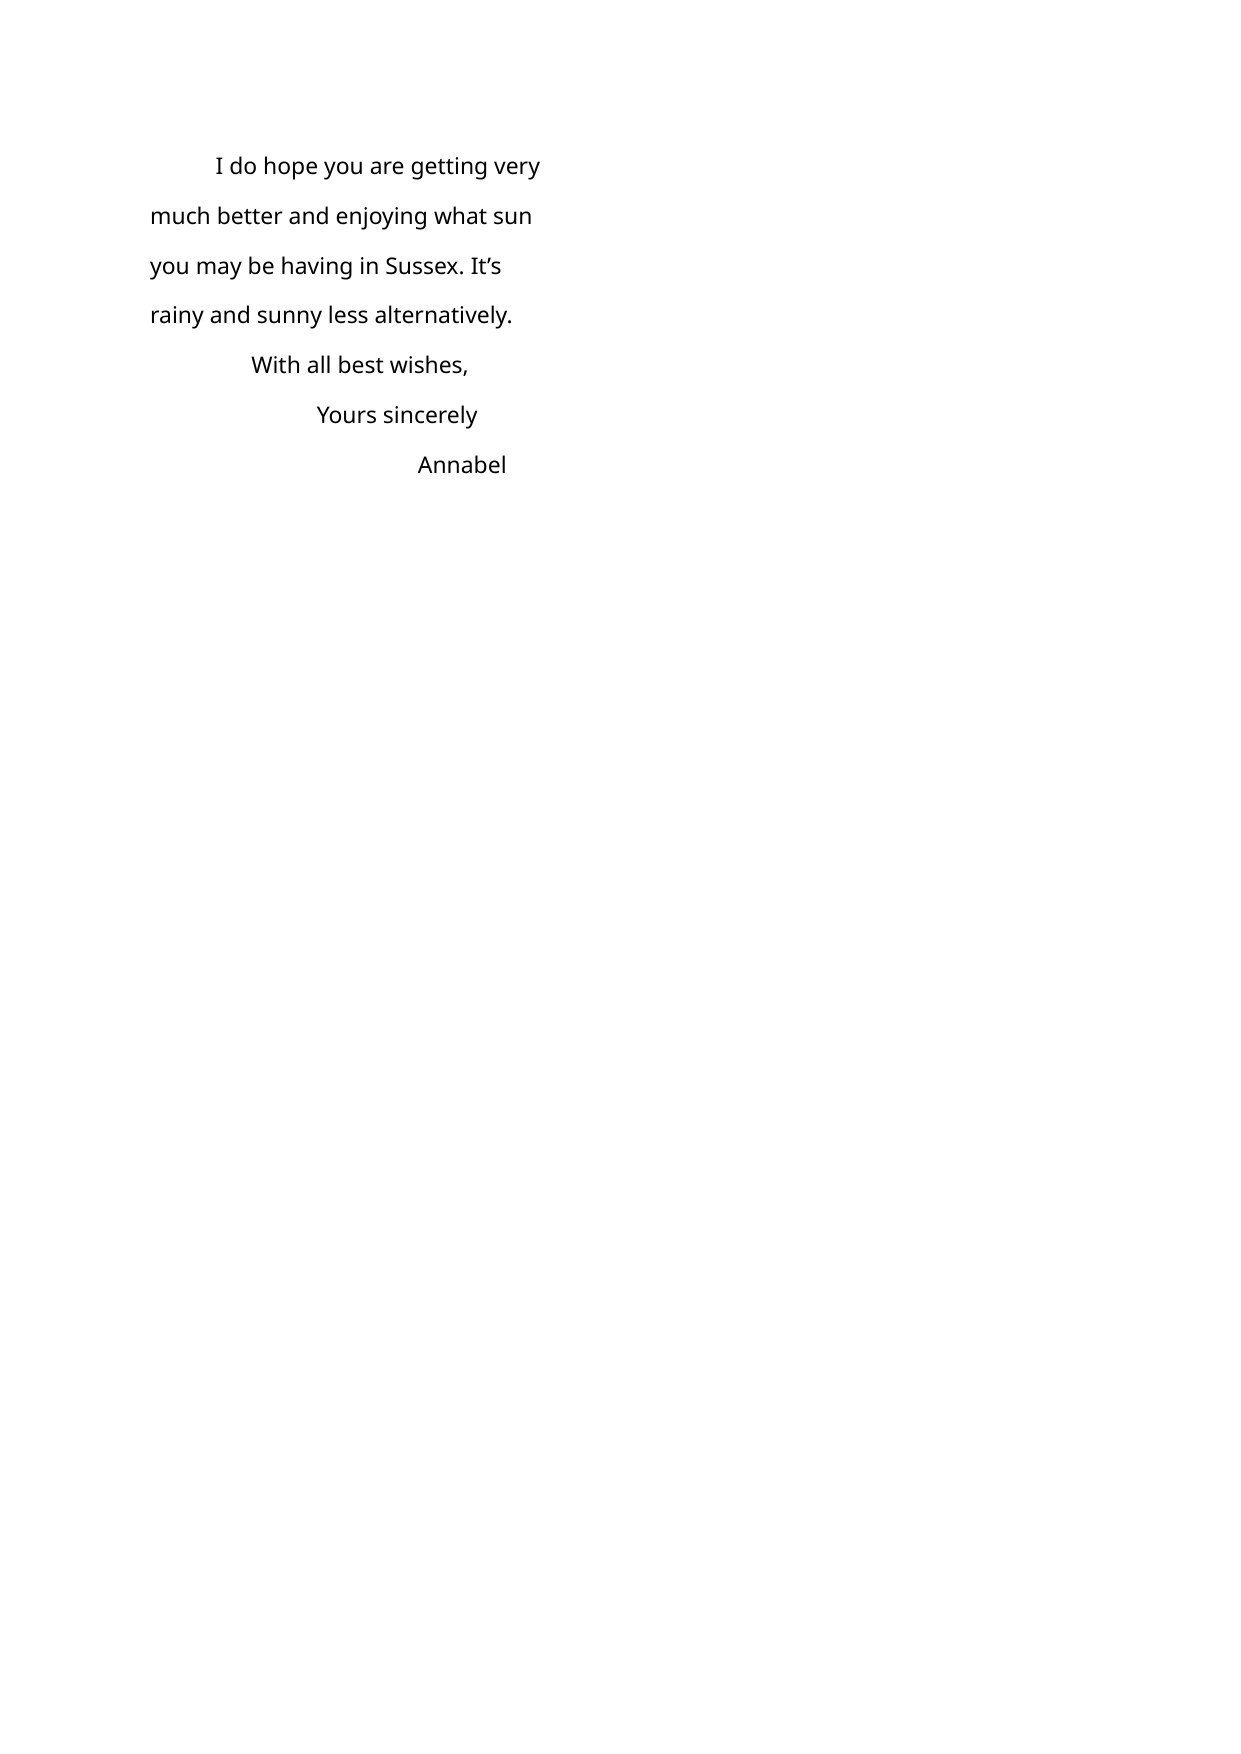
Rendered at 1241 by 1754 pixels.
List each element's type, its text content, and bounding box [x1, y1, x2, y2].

text Annabel [150, 449, 1090, 480]
text Yours sincerely [150, 399, 1090, 430]
text I do hope you are getting very [150, 150, 1090, 181]
text you may be having in Sussex. It’s [150, 249, 1090, 281]
text With all best wishes, [150, 349, 1090, 380]
text rainy and sunny less alternatively. [150, 299, 1090, 331]
text much better and enjoying what sun [150, 200, 1090, 231]
